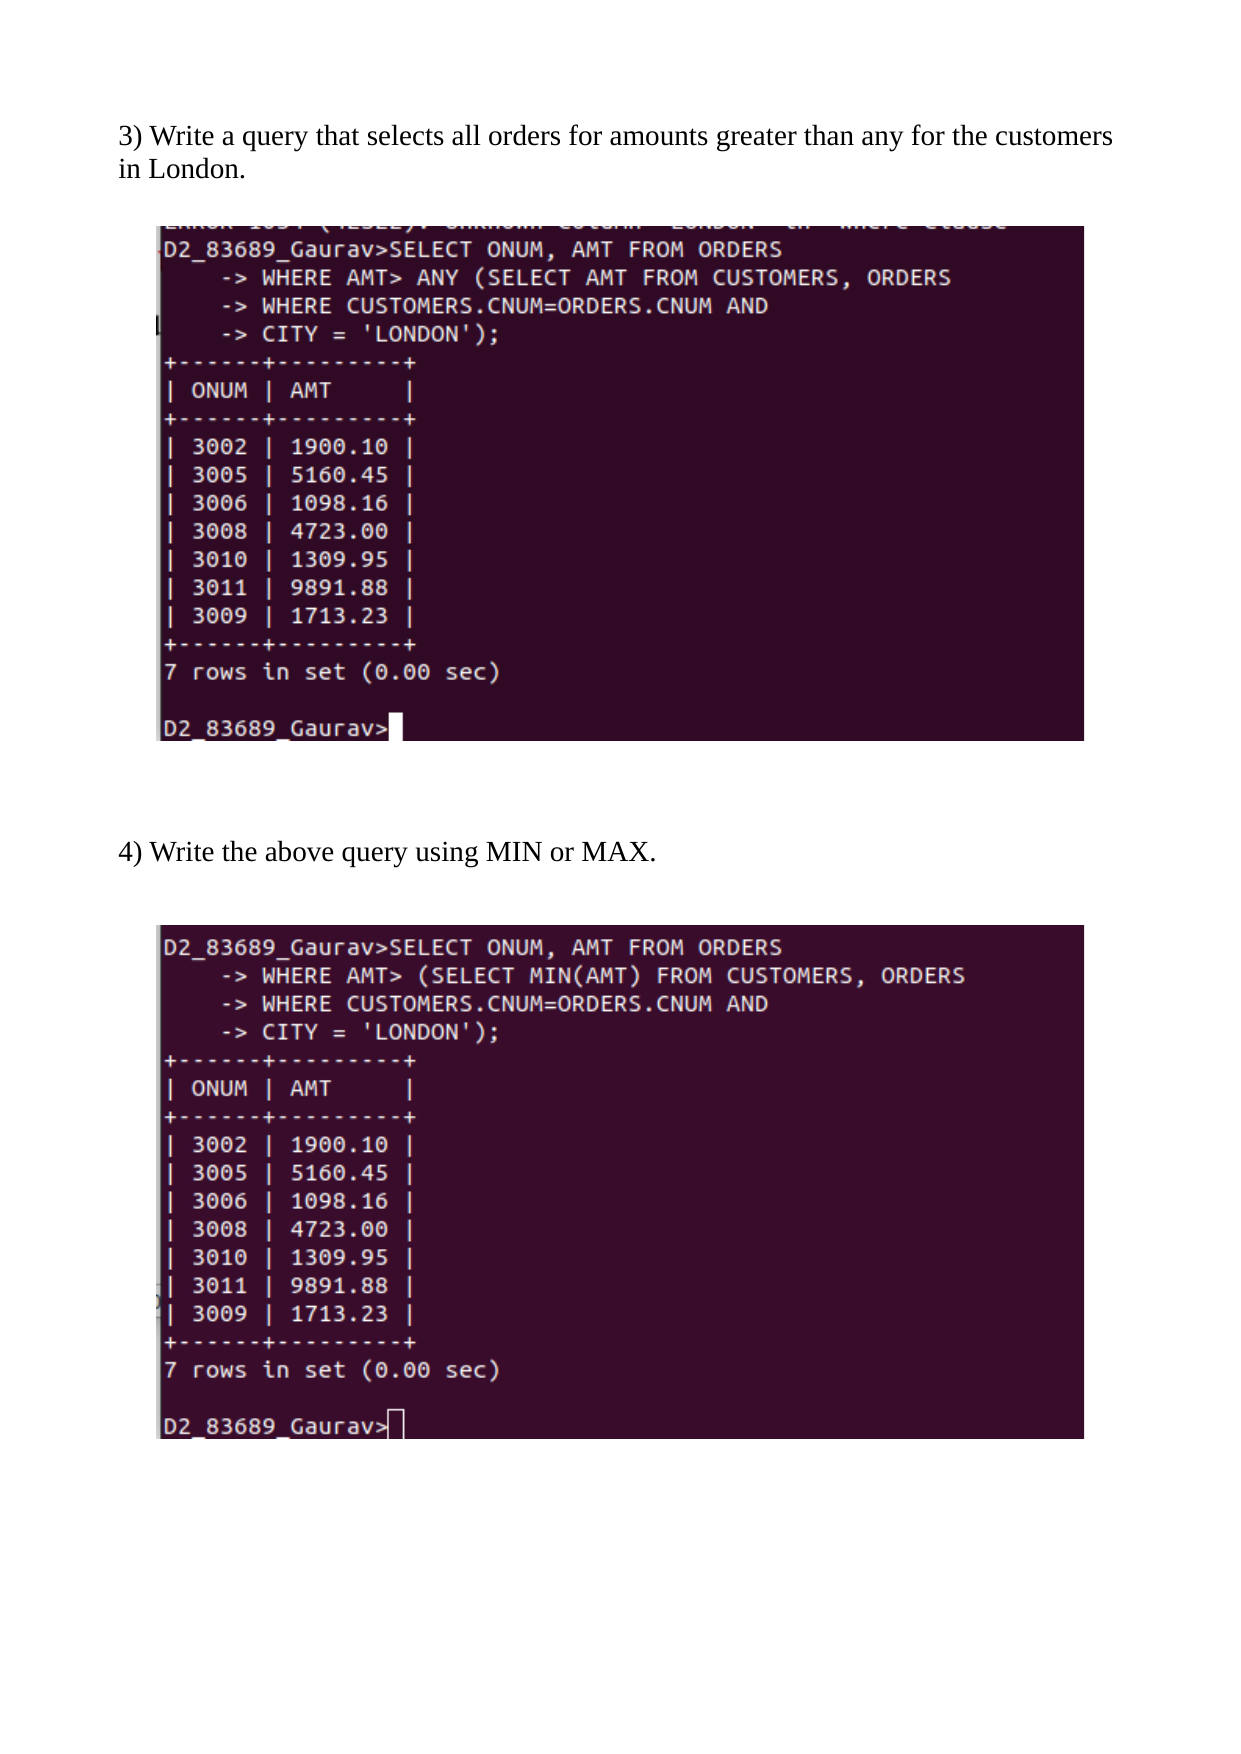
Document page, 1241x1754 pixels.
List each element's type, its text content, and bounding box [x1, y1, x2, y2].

picture [156, 925, 1085, 1439]
picture [156, 226, 1085, 741]
text 4) Write the above query using MIN or MAX. [118, 834, 1122, 867]
text 3) Write a query that selects all orders for amounts greater than any for the customers in London. [118, 118, 1122, 185]
